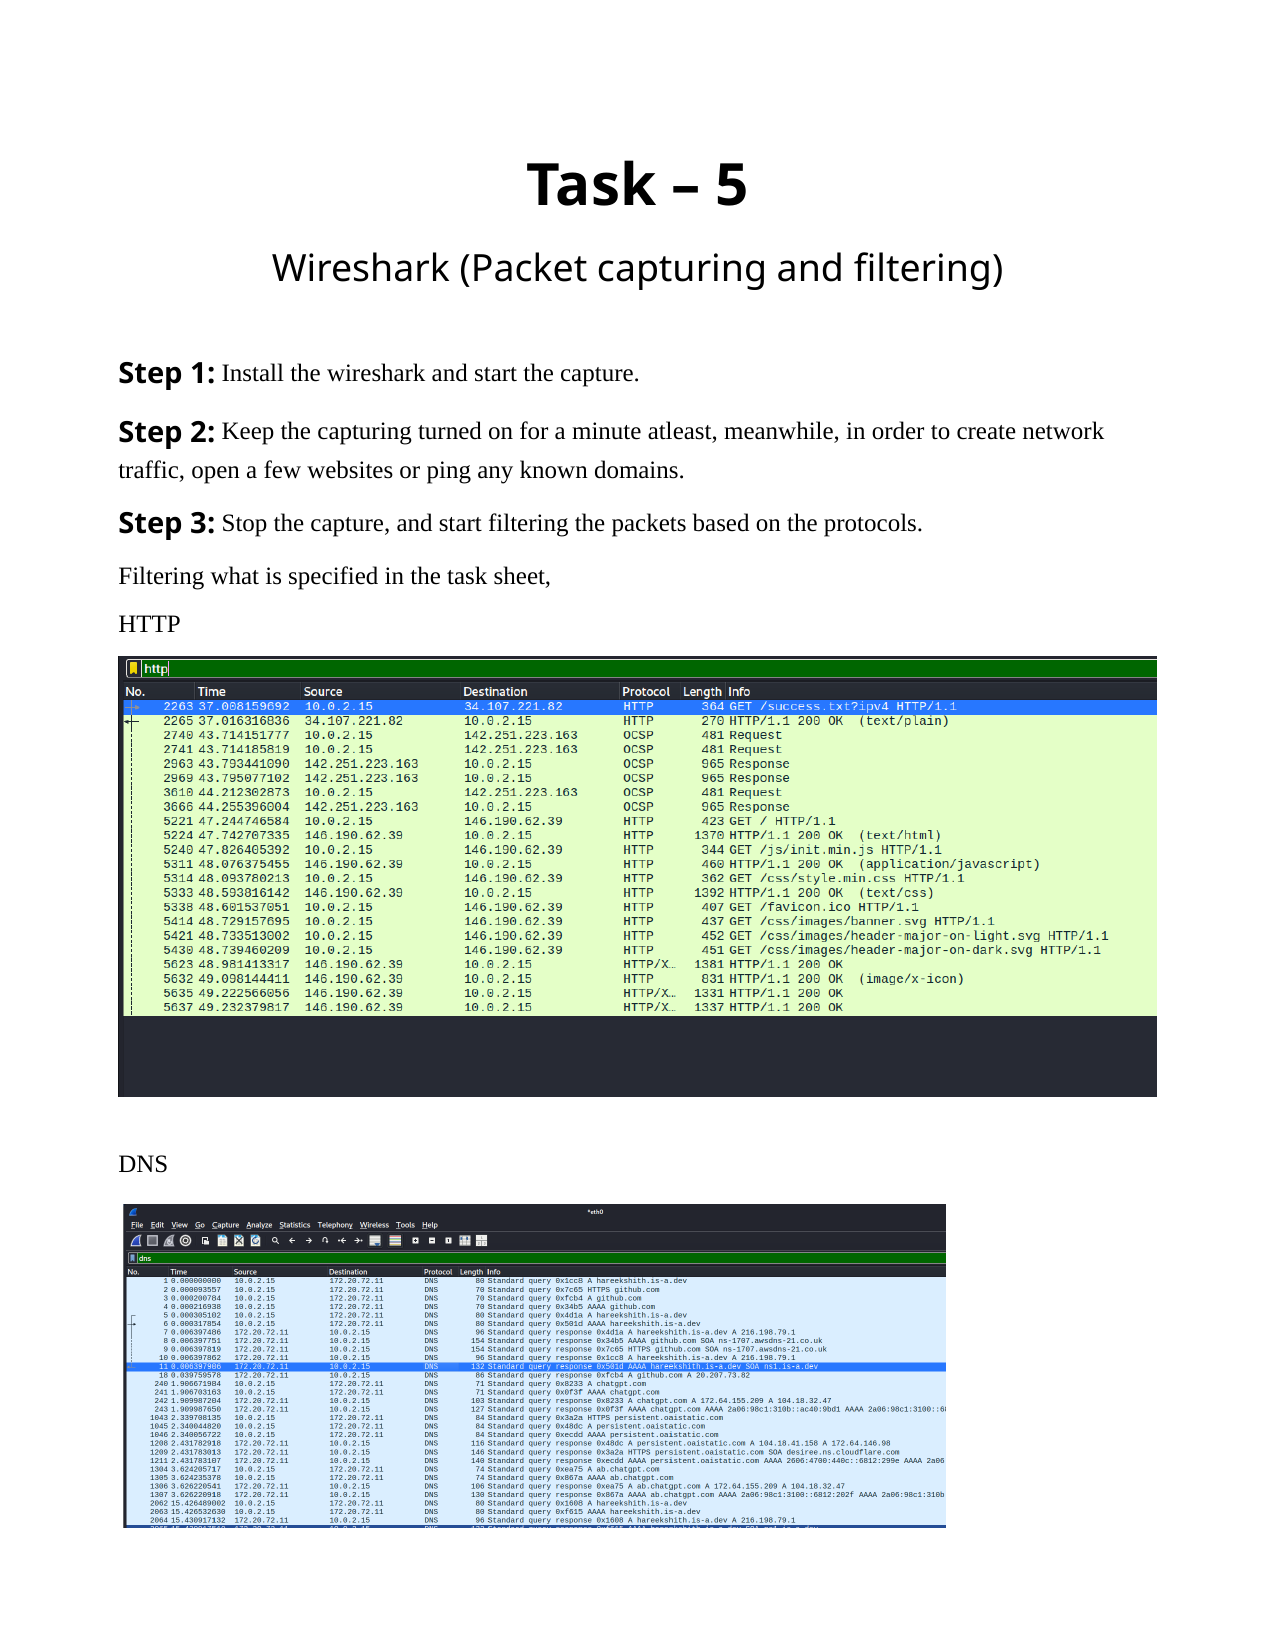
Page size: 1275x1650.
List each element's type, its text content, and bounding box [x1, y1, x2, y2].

text Stop the capture, and start filtering the packets based on the protocols. [215, 503, 1157, 542]
picture [118, 656, 1157, 1097]
picture [123, 1204, 946, 1528]
text HTTP [118, 609, 1157, 637]
subtitle Wireshark (Packet capturing and filtering) [118, 241, 1157, 292]
subtitle Step 3: [118, 503, 215, 542]
text Install the wireshark and start the capture. [215, 352, 1157, 392]
text DNS [118, 1149, 1157, 1177]
title Task – 5 [118, 143, 1157, 223]
subtitle Step 1: [118, 352, 215, 392]
subtitle Step 2: [118, 411, 215, 451]
text Filtering what is specified in the task sheet, [118, 561, 1157, 590]
text Keep the capturing turned on for a minute atleast, meanwhile, in order to create network traffic, open a few websites or ping any known domains. [118, 411, 1157, 484]
